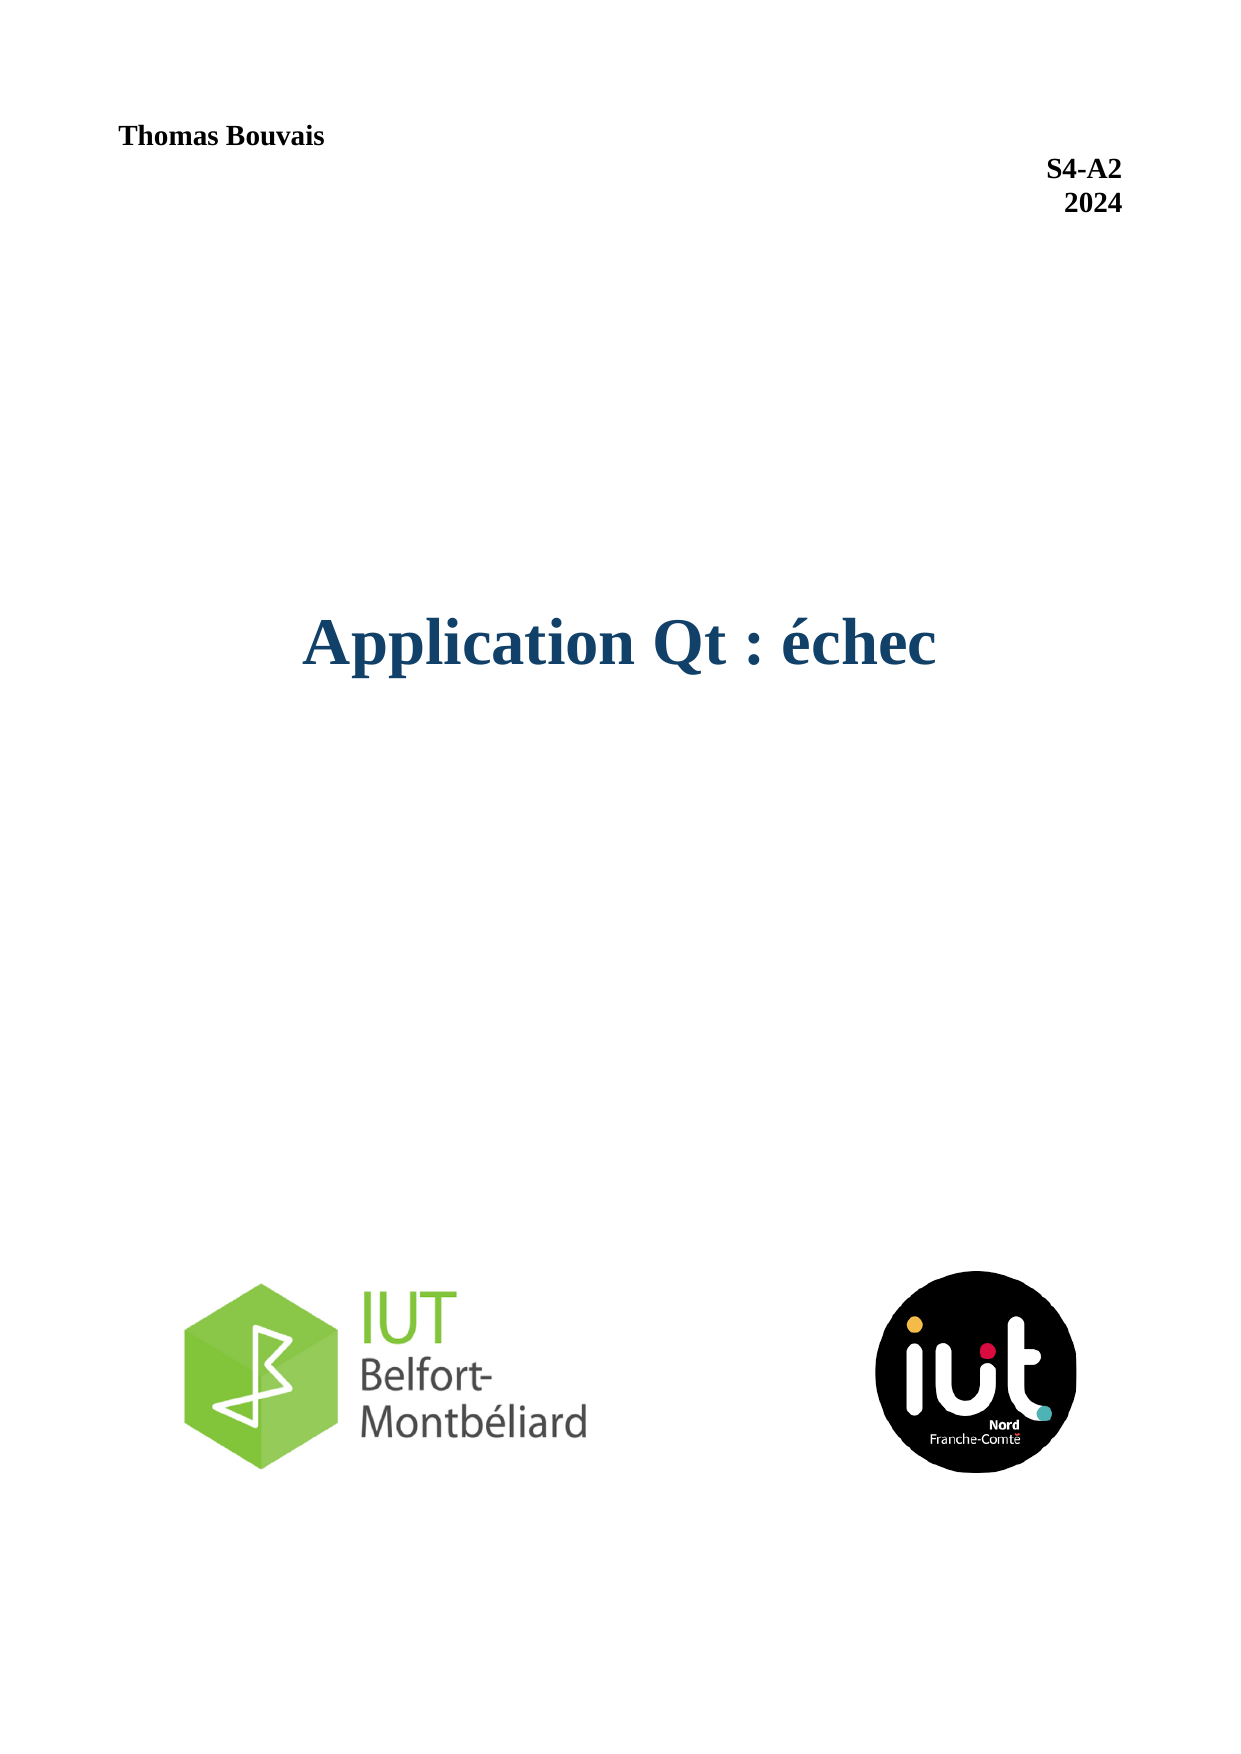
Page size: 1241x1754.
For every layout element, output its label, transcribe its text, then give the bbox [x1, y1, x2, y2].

text 2024 [118, 185, 1122, 219]
text S4-A2 [118, 152, 1122, 185]
text Application Qt : échec [118, 602, 1122, 679]
picture [168, 1198, 599, 1545]
text Thomas Bouvais [118, 118, 1122, 152]
picture [875, 1271, 1077, 1473]
